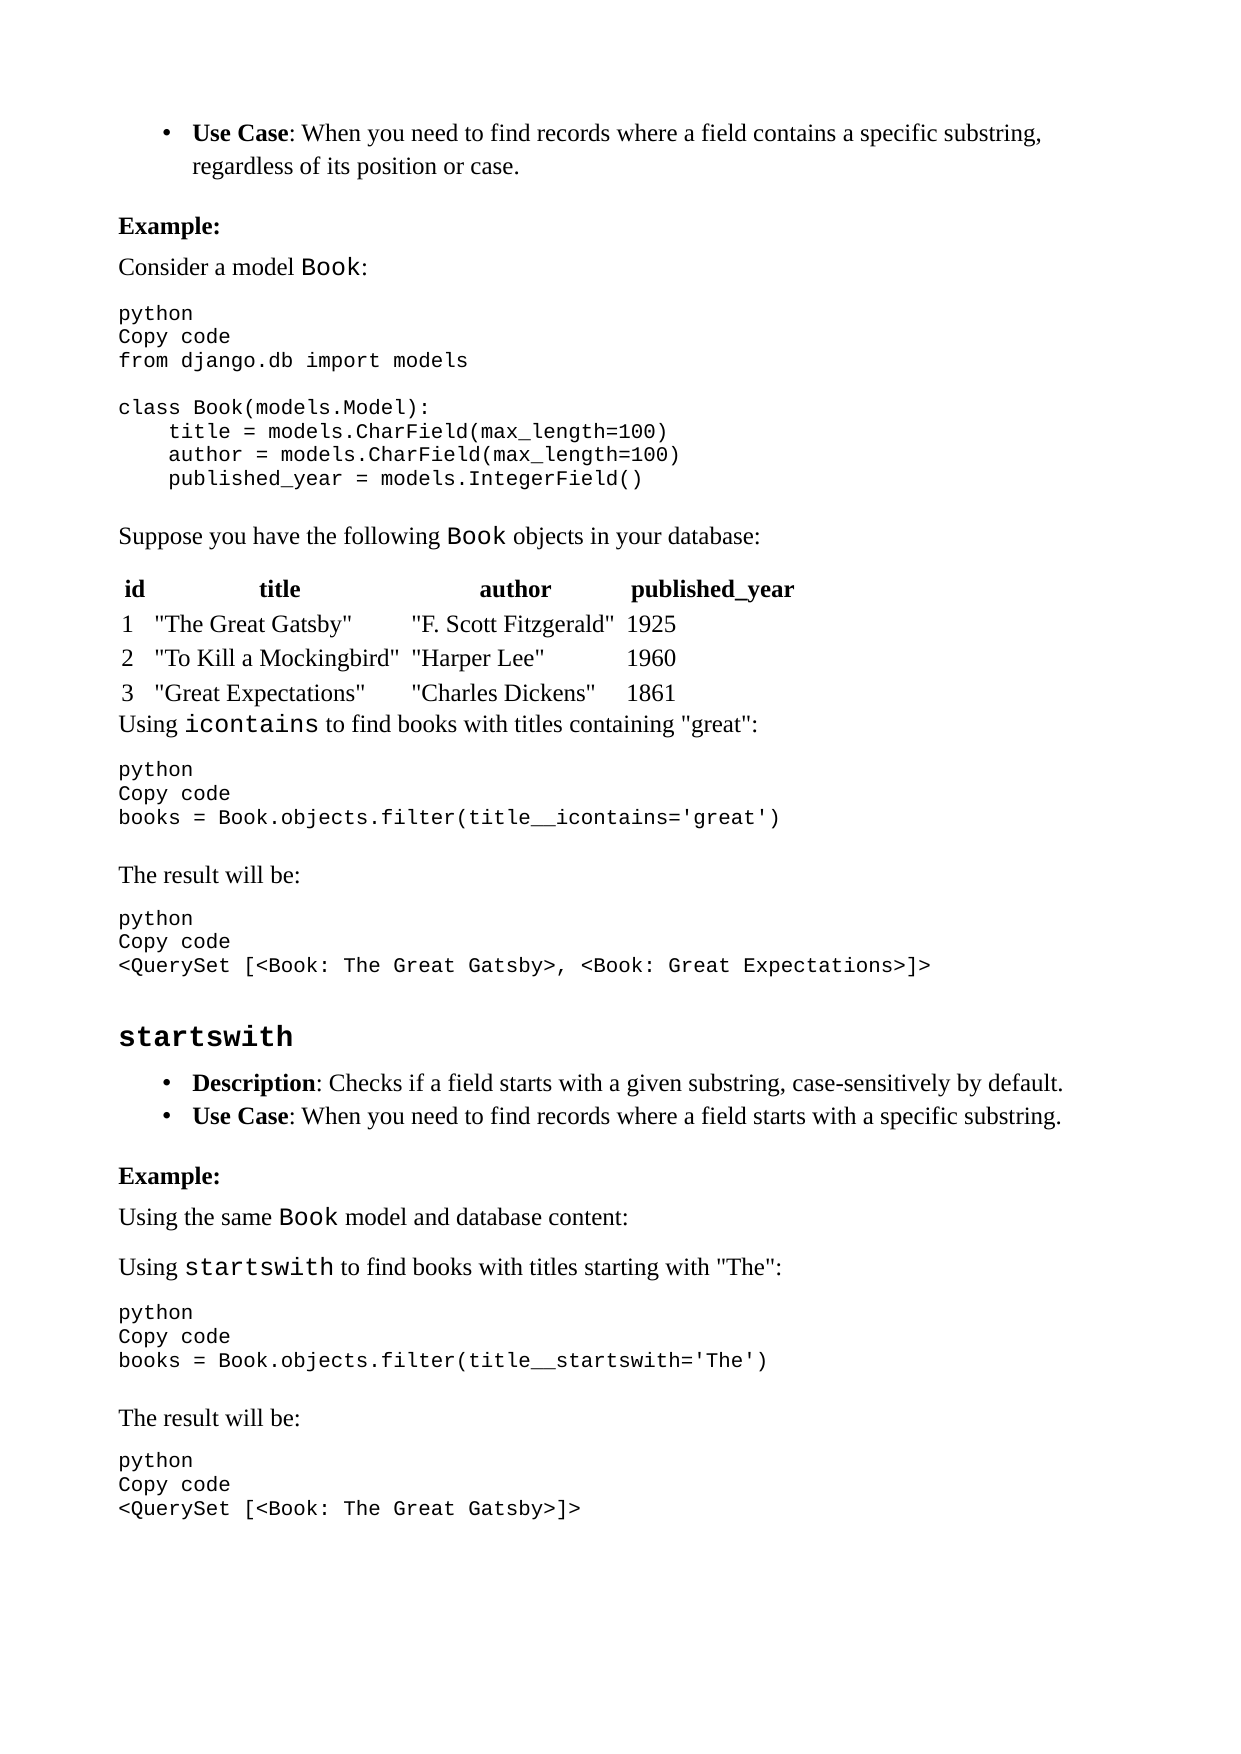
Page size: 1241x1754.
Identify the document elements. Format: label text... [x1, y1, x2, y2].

text Using the same Book model and database content: [118, 1202, 1122, 1233]
list Use Case: When you need to find records where a field contains a specific substring, regardless of its position or case. [162, 118, 1122, 180]
text python [118, 759, 1122, 783]
text <QuerySet [<Book: The Great Gatsby>, <Book: Great Expectations>]> [118, 955, 1122, 978]
text Consider a model Book: [118, 252, 1122, 283]
table_header id [118, 571, 151, 606]
text Copy code [118, 783, 1122, 807]
text The result will be: [118, 1403, 1122, 1432]
table_header title [151, 571, 408, 606]
text python [118, 1450, 1122, 1474]
table_cell "Charles Dickens" [408, 675, 623, 709]
text author = models.CharField(max_length=100) [118, 444, 1122, 468]
table_cell 1925 [623, 606, 802, 640]
text Copy code [118, 931, 1122, 955]
text Using startswith to find books with titles starting with "The": [118, 1252, 1122, 1283]
table_header published_year [623, 571, 802, 606]
list Use Case: When you need to find records where a field starts with a specific substring. [162, 1101, 1122, 1130]
table_cell "F. Scott Fitzgerald" [408, 606, 623, 640]
text Copy code [118, 326, 1122, 350]
text Suppose you have the following Book objects in your database: [118, 521, 1122, 552]
table_cell "The Great Gatsby" [151, 606, 408, 640]
subtitle startswith [118, 1022, 1122, 1056]
subtitle Example: [118, 1161, 1122, 1190]
table_cell "Harper Lee" [408, 640, 623, 675]
text Using icontains to find books with titles containing "great": [118, 709, 1122, 740]
text title = models.CharField(max_length=100) [118, 421, 1122, 444]
table_cell 1 [118, 606, 151, 640]
text from django.db import models [118, 350, 1122, 373]
text The result will be: [118, 860, 1122, 889]
text published_year = models.IntegerField() [118, 468, 1122, 492]
table_cell 1960 [623, 640, 802, 675]
table_cell 3 [118, 675, 151, 709]
text <QuerySet [<Book: The Great Gatsby>]> [118, 1498, 1122, 1521]
table_cell 1861 [623, 675, 802, 709]
text class Book(models.Model): [118, 397, 1122, 421]
table_header author [408, 571, 623, 606]
text Copy code [118, 1326, 1122, 1350]
list Description: Checks if a field starts with a given substring, case-sensitively by default. [162, 1068, 1122, 1097]
subtitle Example: [118, 211, 1122, 240]
text python [118, 302, 1122, 326]
text books = Book.objects.filter(title__startswith='The') [118, 1350, 1122, 1373]
text Copy code [118, 1474, 1122, 1498]
text books = Book.objects.filter(title__icontains='great') [118, 807, 1122, 830]
table_cell "Great Expectations" [151, 675, 408, 709]
table_cell 2 [118, 640, 151, 675]
text python [118, 907, 1122, 931]
table_cell "To Kill a Mockingbird" [151, 640, 408, 675]
text python [118, 1302, 1122, 1326]
